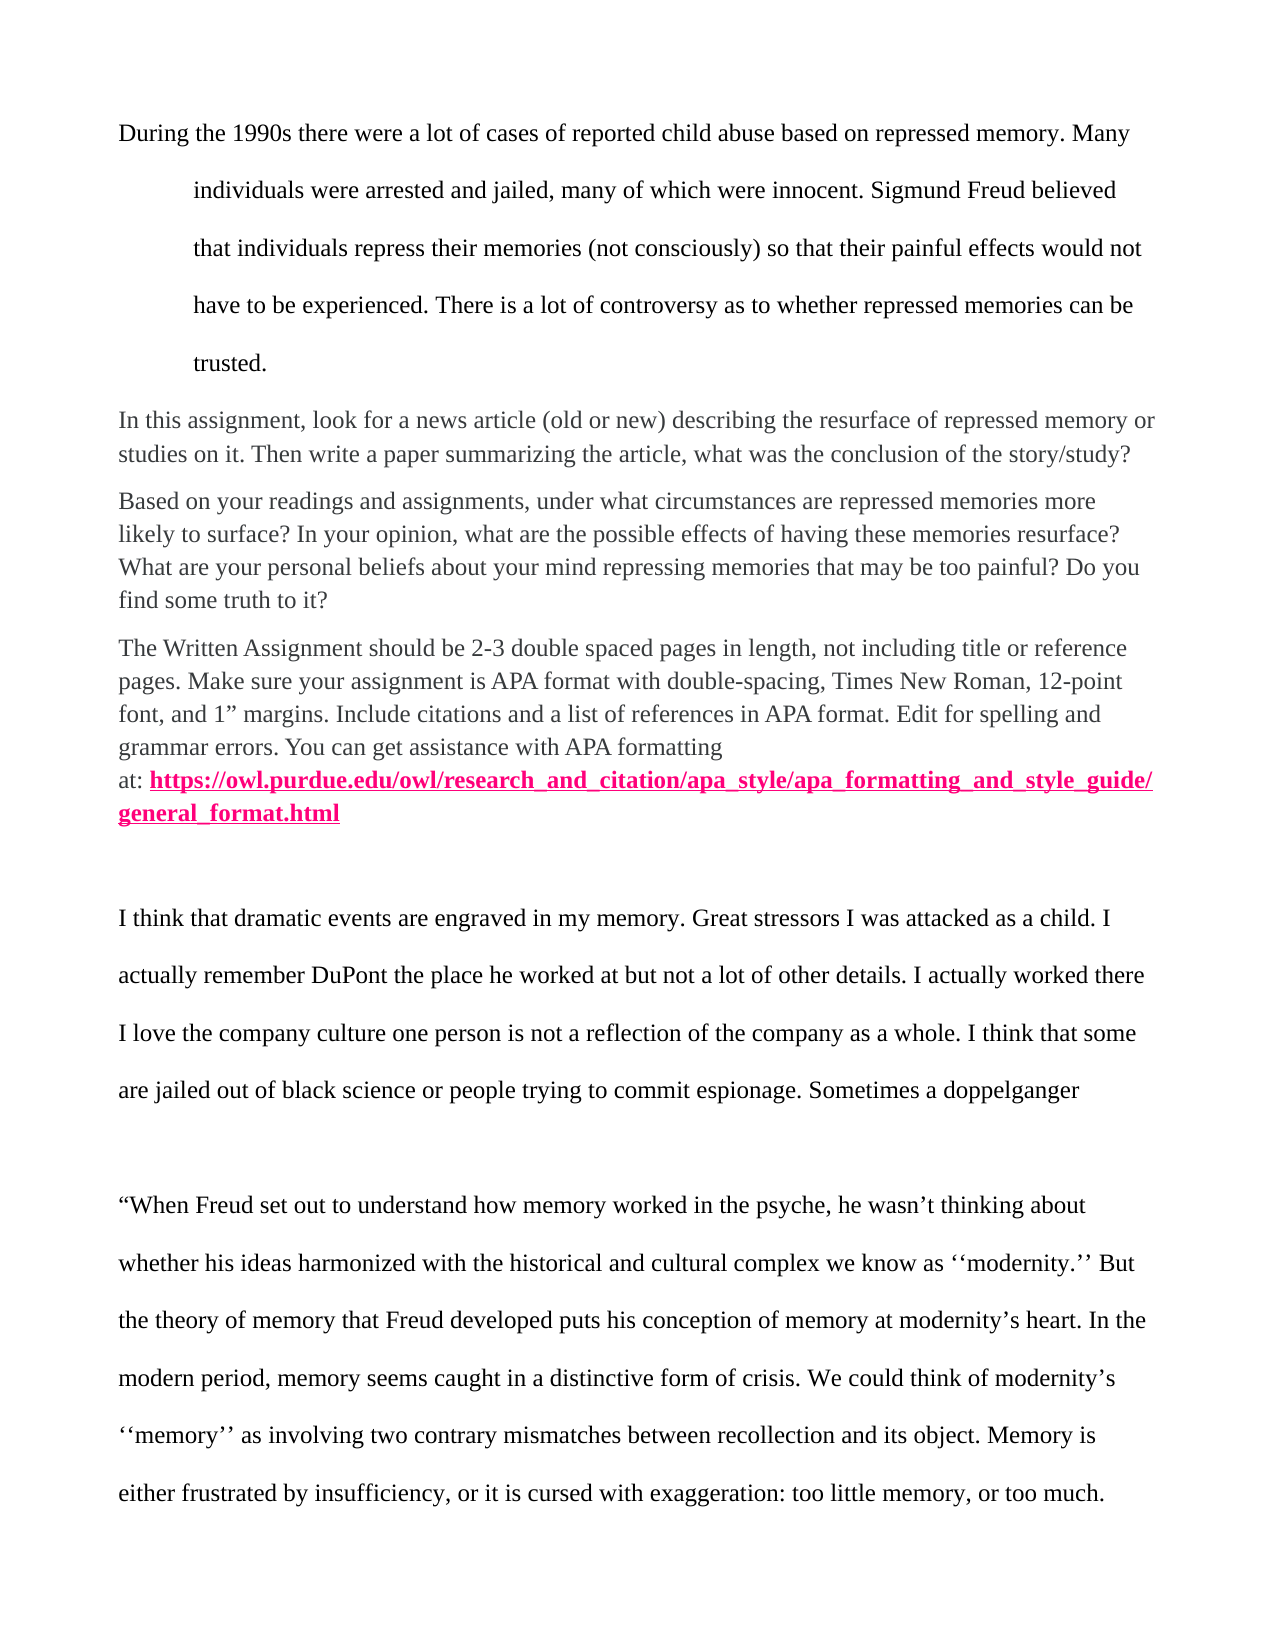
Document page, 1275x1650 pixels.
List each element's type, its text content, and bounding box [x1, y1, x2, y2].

text I think that dramatic events are engraved in my memory. Great stressors I was attacked as a child. I actually remember DuPont the place he worked at but not a lot of other details. I actually worked there I love the company culture one person is not a reflection of the company as a whole. I think that some are jailed out of black science or people trying to commit espionage. Sometimes a doppelganger [118, 903, 1157, 1104]
text In this assignment, look for a news article (old or new) describing the resurface of repressed memory or studies on it. Then write a paper summarizing the article, what was the conclusion of the story/study? [118, 406, 1157, 467]
text The Written Assignment should be 2-3 double spaced pages in length, not including title or reference pages. Make sure your assignment is APA format with double-spacing, Times New Roman, 12-point font, and 1” margins. Include citations and a list of references in APA format. Edit for spelling and grammar errors. You can get assistance with APA formatting at: https://owl.purdue.edu/owl/research_and_citation/apa_style/apa_formatting_and_style_guide/general_format.html [118, 633, 1157, 827]
text “When Freud set out to understand how memory worked in the psyche, he wasn’t thinking about whether his ideas harmonized with the historical and cultural complex we know as ‘‘modernity.’’ But the theory of memory that Freud developed puts his conception of memory at modernity’s heart. In the modern period, memory seems caught in a distinctive form of crisis. We could think of modernity’s ‘‘memory’’ as involving two contrary mismatches between recollection and its object. Memory is either frustrated by insufficiency, or it is cursed with exaggeration: too little memory, or too much. [118, 1191, 1157, 1507]
text During the 1990s there were a lot of cases of reported child abuse based on repressed memory. Many individuals were arrested and jailed, many of which were innocent. Sigmund Freud believed that individuals repress their memories (not consciously) so that their painful effects would not have to be experienced. There is a lot of controversy as to whether repressed memories can be trusted. [118, 118, 1157, 377]
text Based on your readings and assignments, under what circumstances are repressed memories more likely to surface? In your opinion, what are the possible effects of having these memories resurface? What are your personal beliefs about your mind repressing memories that may be too painful? Do you find some truth to it? [118, 486, 1157, 614]
